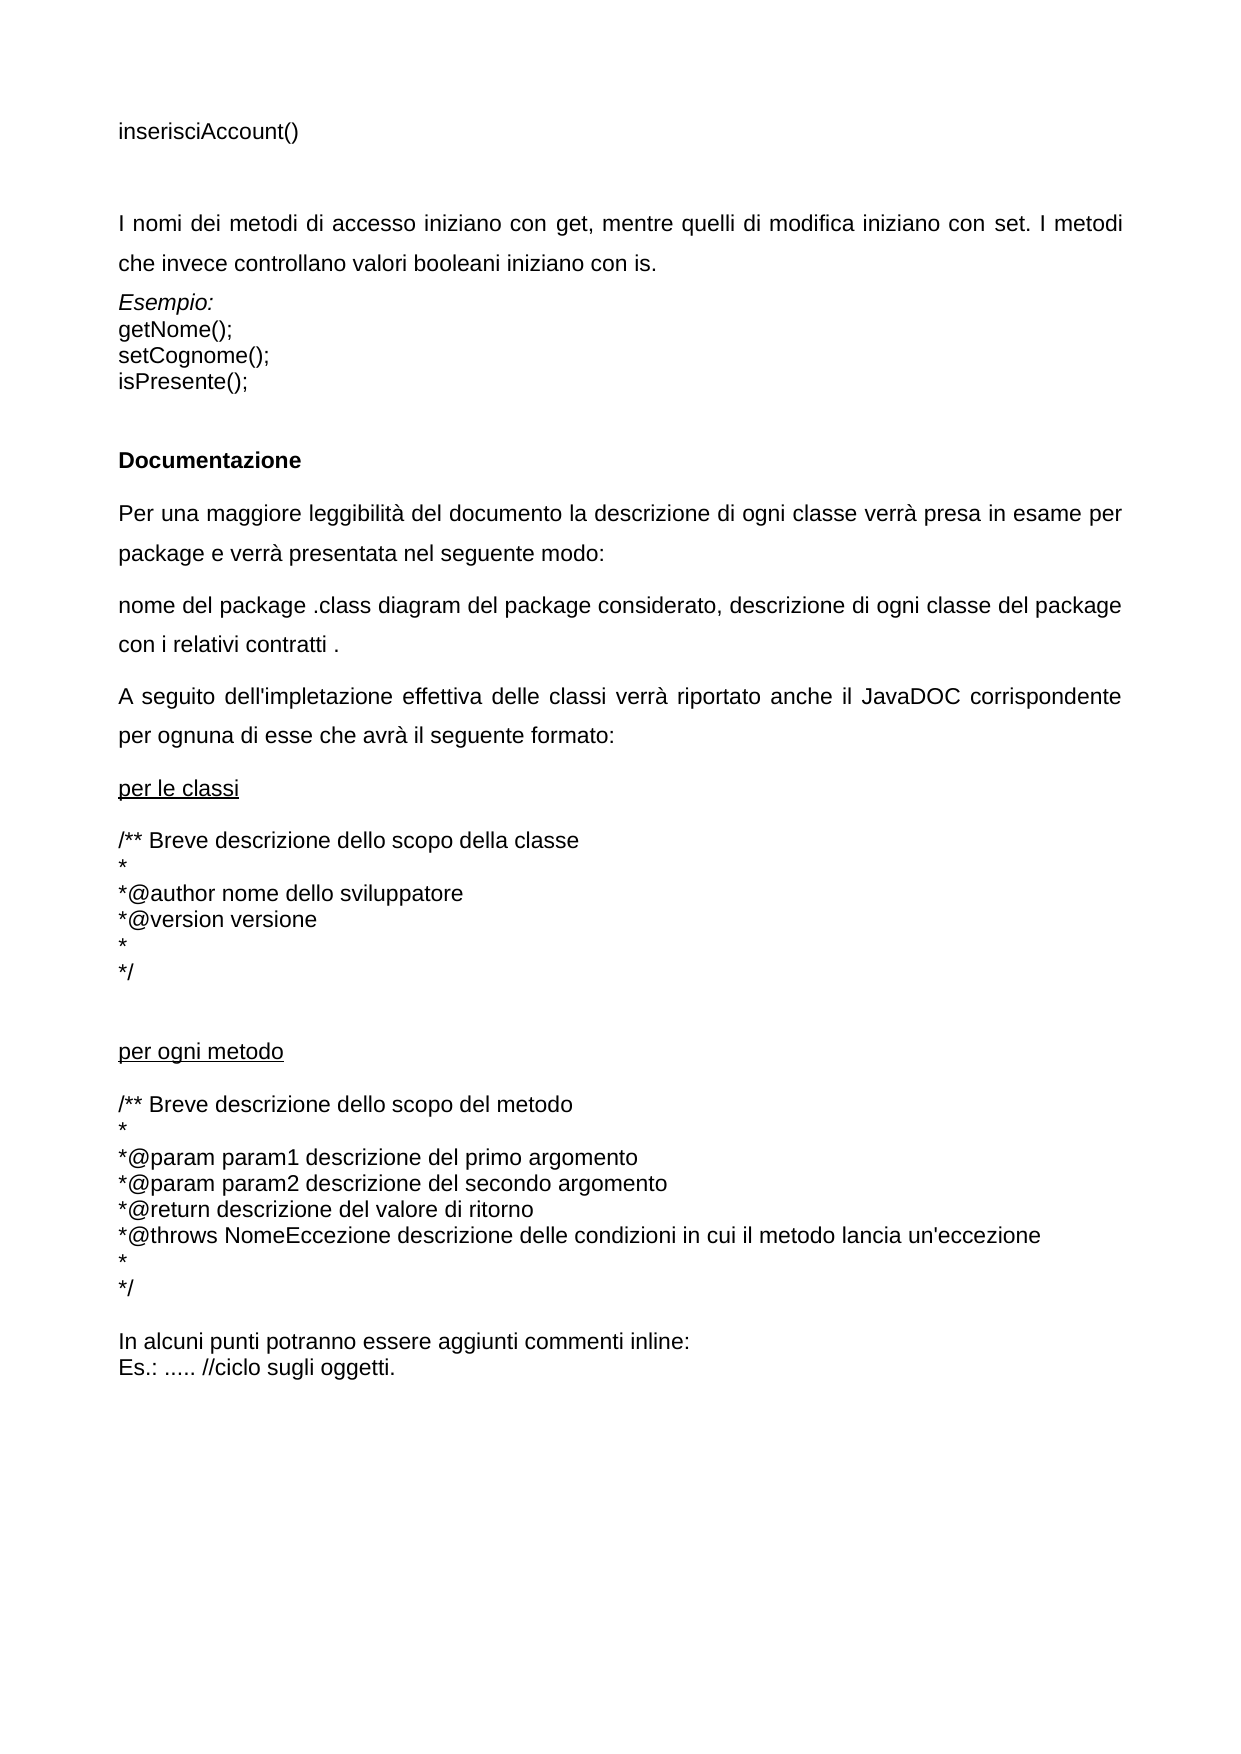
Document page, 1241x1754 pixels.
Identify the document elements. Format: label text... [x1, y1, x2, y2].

text /** Breve descrizione dello scopo del metodo [118, 1091, 1123, 1117]
text *@param param1 descrizione del primo argomento [118, 1143, 1123, 1170]
text isPresente(); [118, 368, 1123, 395]
text *@param param2 descrizione del secondo argomento [118, 1170, 1123, 1196]
text per le classi [118, 774, 1123, 801]
text setCognome(); [118, 342, 1123, 368]
text per ogni metodo [118, 1038, 1123, 1064]
text Per una maggiore leggibilità del documento la descrizione di ogni classe verrà presa in esame per package e verrà presentata nel seguente modo: [118, 500, 1123, 566]
text nome del package .class diagram del package considerato, descrizione di ogni classe del package con i relativi contratti . [118, 592, 1123, 657]
text A seguito dell'impletazione effettiva delle classi verrà riportato anche il JavaDOC corrispondente per ognuna di esse che avrà il seguente formato: [118, 683, 1123, 749]
text I nomi dei metodi di accesso iniziano con get, mentre quelli di modifica iniziano con set. I metodi che invece controllano valori booleani iniziano con is. [118, 210, 1123, 276]
text * [118, 1117, 1123, 1143]
text *@return descrizione del valore di ritorno [118, 1196, 1123, 1222]
text * [118, 933, 1123, 959]
text Es.: ..... //ciclo sugli oggetti. [118, 1354, 1123, 1381]
text */ [118, 1275, 1123, 1302]
text getNome(); [118, 316, 1123, 342]
text *@throws NomeEccezione descrizione delle condizioni in cui il metodo lancia un'eccezione [118, 1222, 1123, 1249]
text In alcuni punti potranno essere aggiunti commenti inline: [118, 1328, 1123, 1354]
text Documentazione [118, 447, 1123, 474]
text *@author nome dello sviluppatore [118, 880, 1123, 906]
text inserisciAccount() [118, 118, 1123, 144]
text */ [118, 959, 1123, 985]
text Esempio: [118, 289, 1123, 316]
text * [118, 853, 1123, 880]
text /** Breve descrizione dello scopo della classe [118, 827, 1123, 853]
text *@version versione [118, 906, 1123, 933]
text * [118, 1249, 1123, 1275]
